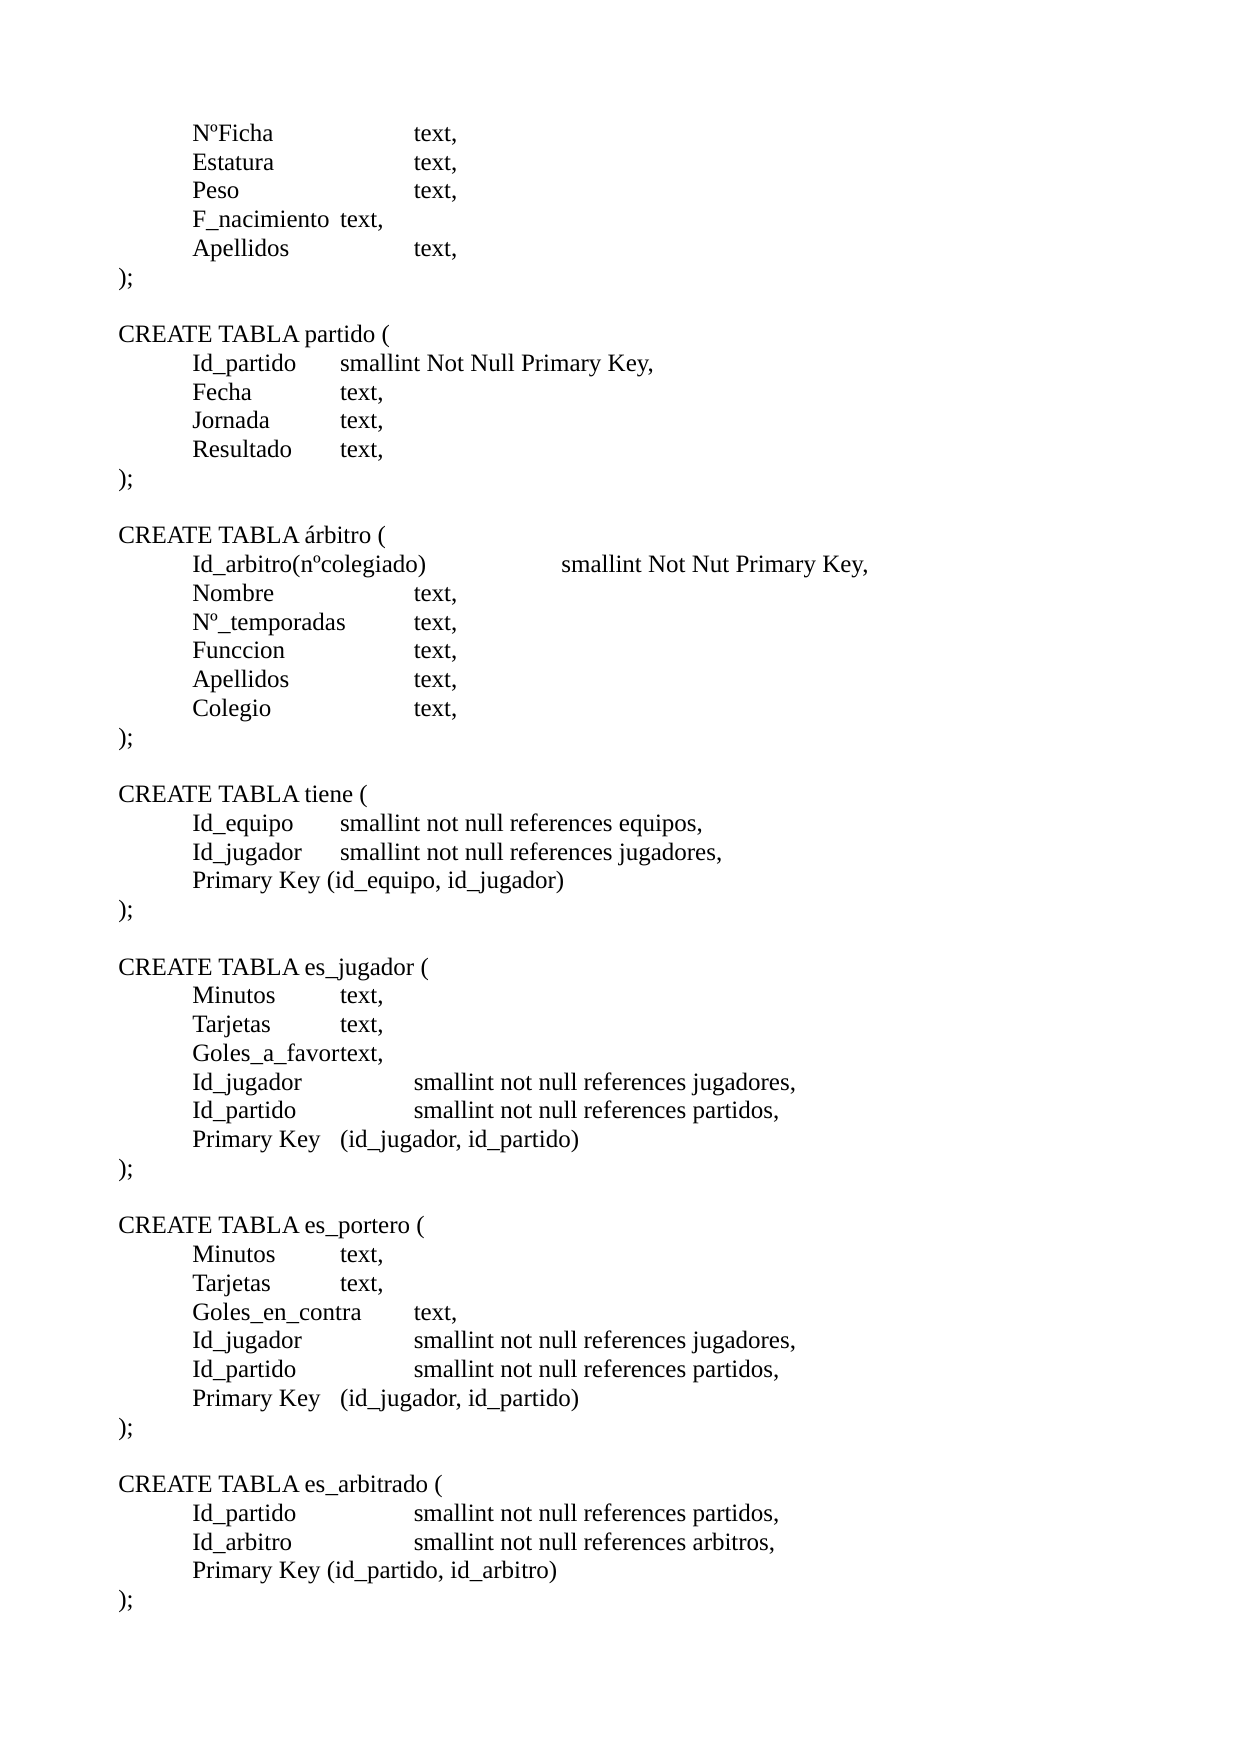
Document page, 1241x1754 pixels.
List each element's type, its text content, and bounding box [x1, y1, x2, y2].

text Resultado text, [118, 434, 1122, 463]
text Id_equipo smallint not null references equipos, [118, 808, 1122, 837]
text Fecha text, [118, 377, 1122, 406]
text ); [118, 722, 1122, 751]
text Apellidos text, [118, 664, 1122, 693]
text NºFicha text, [118, 118, 1122, 147]
text ); [118, 463, 1122, 492]
text CREATE TABLA es_arbitrado ( [118, 1469, 1122, 1498]
text Apellidos text, [118, 233, 1122, 262]
text CREATE TABLA partido ( [118, 319, 1122, 348]
text Funccion text, [118, 636, 1122, 664]
text Id_partido smallint Not Null Primary Key, [118, 348, 1122, 377]
text Id_partido smallint not null references partidos, [118, 1498, 1122, 1527]
text CREATE TABLA árbitro ( [118, 521, 1122, 549]
text CREATE TABLA es_portero ( [118, 1211, 1122, 1239]
text CREATE TABLA tiene ( [118, 779, 1122, 808]
text Tarjetas text, [118, 1268, 1122, 1297]
text Primary Key (id_equipo, id_jugador) [118, 866, 1122, 894]
text ); [118, 1153, 1122, 1182]
text Id_partido smallint not null references partidos, [118, 1354, 1122, 1383]
text ); [118, 1584, 1122, 1613]
text Primary Key (id_jugador, id_partido) [118, 1383, 1122, 1412]
text Id_arbitro smallint not null references arbitros, [118, 1527, 1122, 1556]
text Id_jugador smallint not null references jugadores, [118, 1326, 1122, 1354]
text Peso text, [118, 176, 1122, 204]
text Primary Key (id_partido, id_arbitro) [118, 1556, 1122, 1584]
text Id_partido smallint not null references partidos, [118, 1096, 1122, 1124]
text ); [118, 1412, 1122, 1441]
text ); [118, 894, 1122, 923]
text Goles_a_favor text, [118, 1038, 1122, 1067]
text Nombre text, [118, 578, 1122, 607]
text Nº_temporadas text, [118, 607, 1122, 636]
text Id_arbitro(nºcolegiado) smallint Not Nut Primary Key, [118, 549, 1122, 578]
text F_nacimiento text, [118, 204, 1122, 233]
text Minutos text, [118, 981, 1122, 1009]
text Estatura text, [118, 147, 1122, 176]
text CREATE TABLA es_jugador ( [118, 952, 1122, 981]
text Tarjetas text, [118, 1009, 1122, 1038]
text Jornada text, [118, 406, 1122, 434]
text Goles_en_contra text, [118, 1297, 1122, 1326]
text Minutos text, [118, 1239, 1122, 1268]
text Colegio text, [118, 693, 1122, 722]
text Id_jugador smallint not null references jugadores, [118, 837, 1122, 866]
text Id_jugador smallint not null references jugadores, [118, 1067, 1122, 1096]
text ); [118, 262, 1122, 291]
text Primary Key (id_jugador, id_partido) [118, 1124, 1122, 1153]
